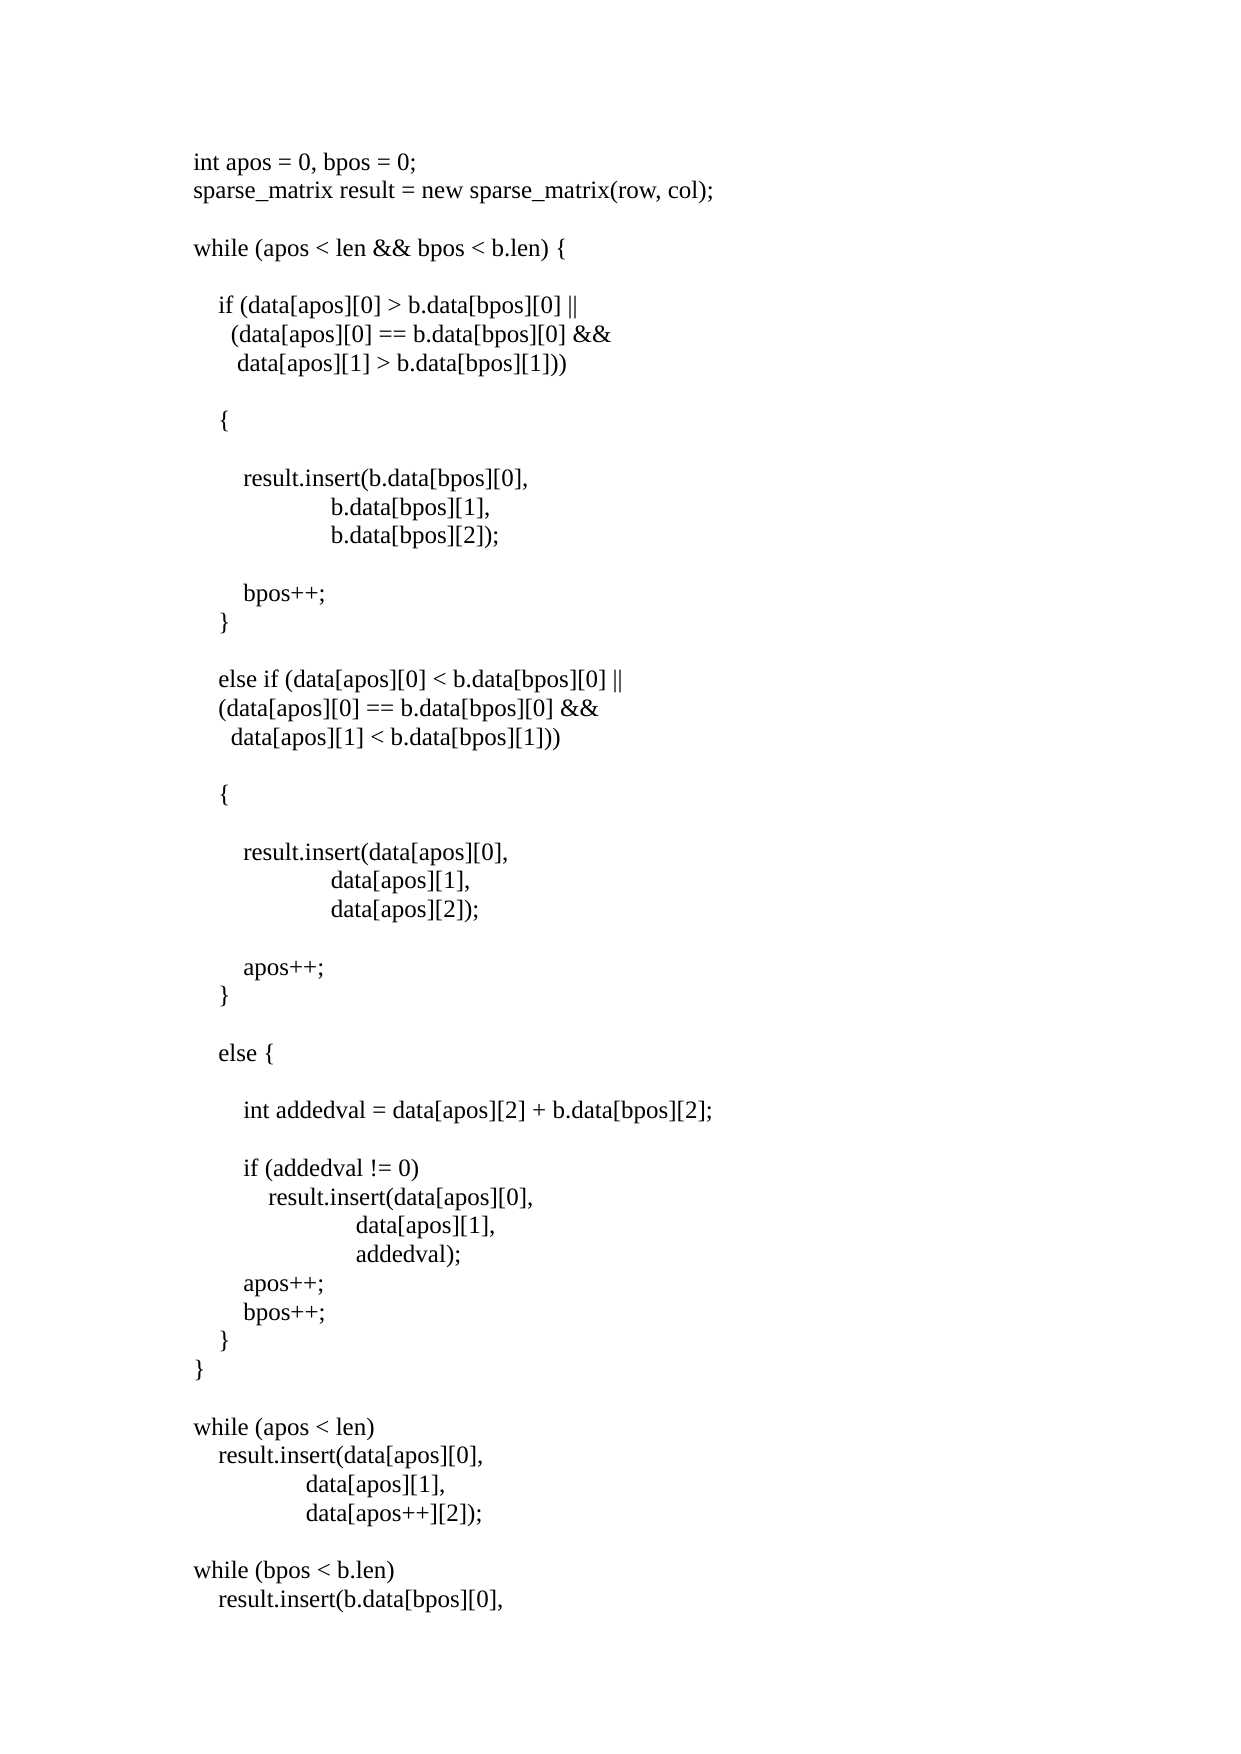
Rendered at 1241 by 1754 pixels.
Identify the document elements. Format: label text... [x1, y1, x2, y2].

text while (apos < len) [118, 1412, 1122, 1441]
text else { [118, 1038, 1122, 1067]
text result.insert(b.data[bpos][0], [118, 1584, 1122, 1613]
text bpos++; [118, 578, 1122, 607]
text else if (data[apos][0] < b.data[bpos][0] || [118, 664, 1122, 693]
text data[apos][1] > b.data[bpos][1])) [118, 348, 1122, 377]
text data[apos][1] < b.data[bpos][1])) [118, 722, 1122, 751]
text b.data[bpos][2]); [118, 521, 1122, 549]
text data[apos++][2]); [118, 1498, 1122, 1527]
text while (bpos < b.len) [118, 1556, 1122, 1584]
text data[apos][1], [118, 1211, 1122, 1239]
text data[apos][1], [118, 1469, 1122, 1498]
text addedval); [118, 1239, 1122, 1268]
text data[apos][2]); [118, 894, 1122, 923]
text } [118, 607, 1122, 636]
text if (addedval != 0) [118, 1153, 1122, 1182]
text result.insert(b.data[bpos][0], [118, 463, 1122, 492]
text int apos = 0, bpos = 0; [118, 147, 1122, 176]
text int addedval = data[apos][2] + b.data[bpos][2]; [118, 1096, 1122, 1124]
text result.insert(data[apos][0], [118, 1441, 1122, 1469]
text bpos++; [118, 1297, 1122, 1326]
text data[apos][1], [118, 866, 1122, 894]
text apos++; [118, 952, 1122, 981]
text { [118, 406, 1122, 434]
text } [118, 981, 1122, 1009]
text result.insert(data[apos][0], [118, 1182, 1122, 1211]
text while (apos < len && bpos < b.len) { [118, 233, 1122, 262]
text (data[apos][0] == b.data[bpos][0] && [118, 693, 1122, 722]
text } [118, 1354, 1122, 1383]
text result.insert(data[apos][0], [118, 837, 1122, 866]
text (data[apos][0] == b.data[bpos][0] && [118, 319, 1122, 348]
text b.data[bpos][1], [118, 492, 1122, 521]
text if (data[apos][0] > b.data[bpos][0] || [118, 291, 1122, 319]
text apos++; [118, 1268, 1122, 1297]
text } [118, 1326, 1122, 1354]
text { [118, 779, 1122, 808]
text sparse_matrix result = new sparse_matrix(row, col); [118, 176, 1122, 204]
